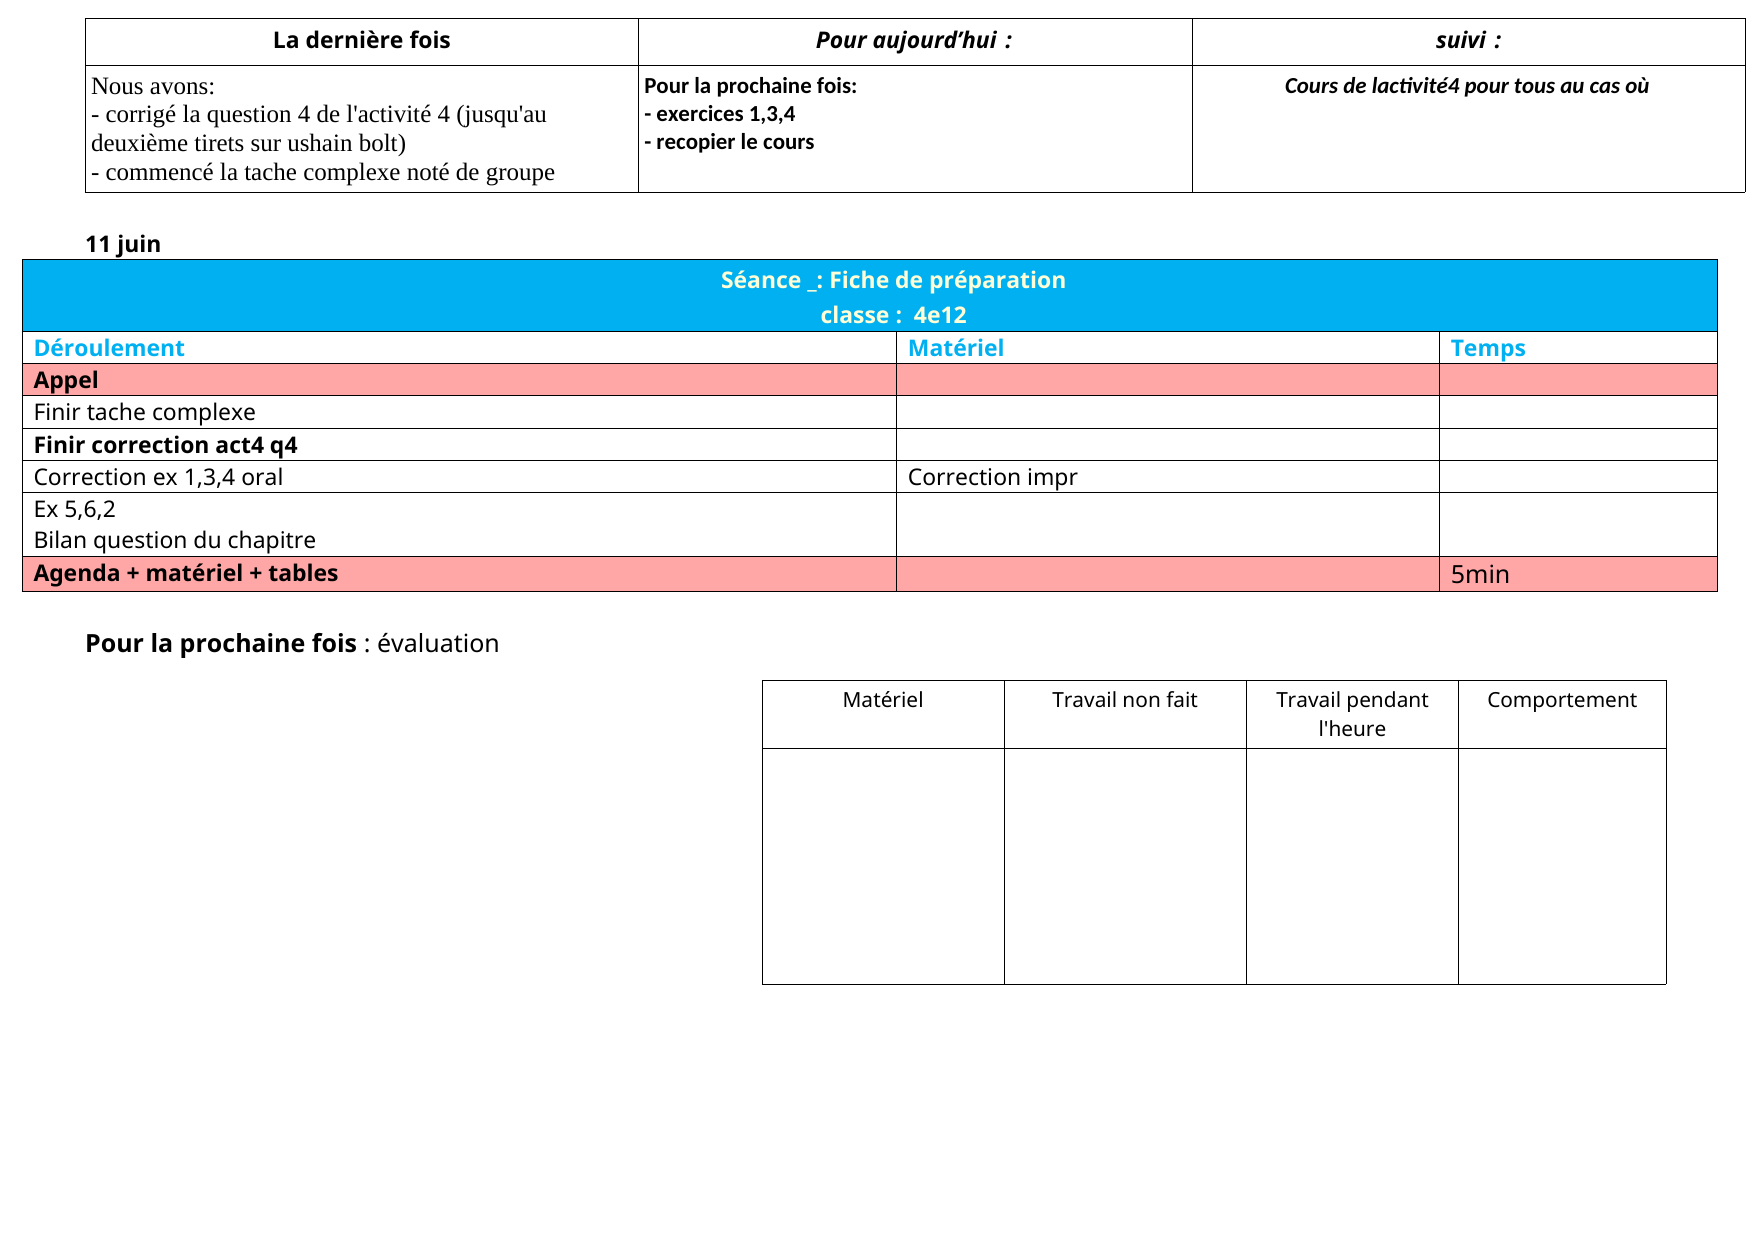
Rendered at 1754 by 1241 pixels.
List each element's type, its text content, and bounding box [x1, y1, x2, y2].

table_cell [897, 429, 1439, 460]
table_header Travail pendant l'heure [1247, 681, 1458, 748]
table_cell Correction impr [897, 461, 1439, 492]
table_cell Correction ex 1,3,4 oral [23, 461, 896, 492]
table_cell [897, 364, 1439, 395]
table_cell Agenda + matériel + tables [23, 557, 896, 591]
table_header Travail non fait [1005, 681, 1246, 748]
table_header Comportement [1459, 681, 1666, 748]
table_cell [897, 396, 1439, 428]
table_cell Appel [23, 364, 896, 395]
table_cell Déroulement [23, 332, 896, 363]
table_cell Finir tache complexe [23, 396, 896, 428]
text Pour la prochaine fois : évaluation [85, 626, 1745, 660]
table_header Matériel [763, 681, 1004, 748]
table_cell [897, 493, 1439, 556]
table_header La dernière fois [86, 19, 638, 65]
table_cell Pour la prochaine fois: - exercices 1,3,4 - recopier le cours [639, 66, 1192, 192]
table_header Séance _: Fiche de préparation classe : 4e12 [23, 260, 1717, 331]
table_cell Temps [1440, 332, 1717, 363]
table_cell [1247, 749, 1458, 983]
table_header Pour aujourd’hui : [639, 19, 1192, 65]
table_cell Cours de lactivité4 pour tous au cas où [1193, 66, 1745, 192]
table_cell [1440, 461, 1717, 492]
table_cell [1440, 396, 1717, 428]
table_cell Matériel [897, 332, 1439, 363]
table_cell [1440, 429, 1717, 460]
table_cell [763, 749, 1004, 983]
table_cell [1459, 749, 1666, 983]
table_cell [1005, 749, 1246, 983]
table_cell [897, 557, 1439, 591]
table_cell Finir correction act4 q4 [23, 429, 896, 460]
table_cell Ex 5,6,2 Bilan question du chapitre [23, 493, 896, 556]
text 11 juin [85, 228, 1754, 259]
table_cell [1440, 364, 1717, 395]
table_cell Nous avons: - corrigé la question 4 de l'activité 4 (jusqu'au deuxième tirets sur ushain bolt) - commencé la tache complexe noté de groupe [86, 66, 638, 192]
table_cell [1440, 493, 1717, 556]
table_header suivi : [1193, 19, 1745, 65]
table_cell 5min [1440, 557, 1717, 591]
